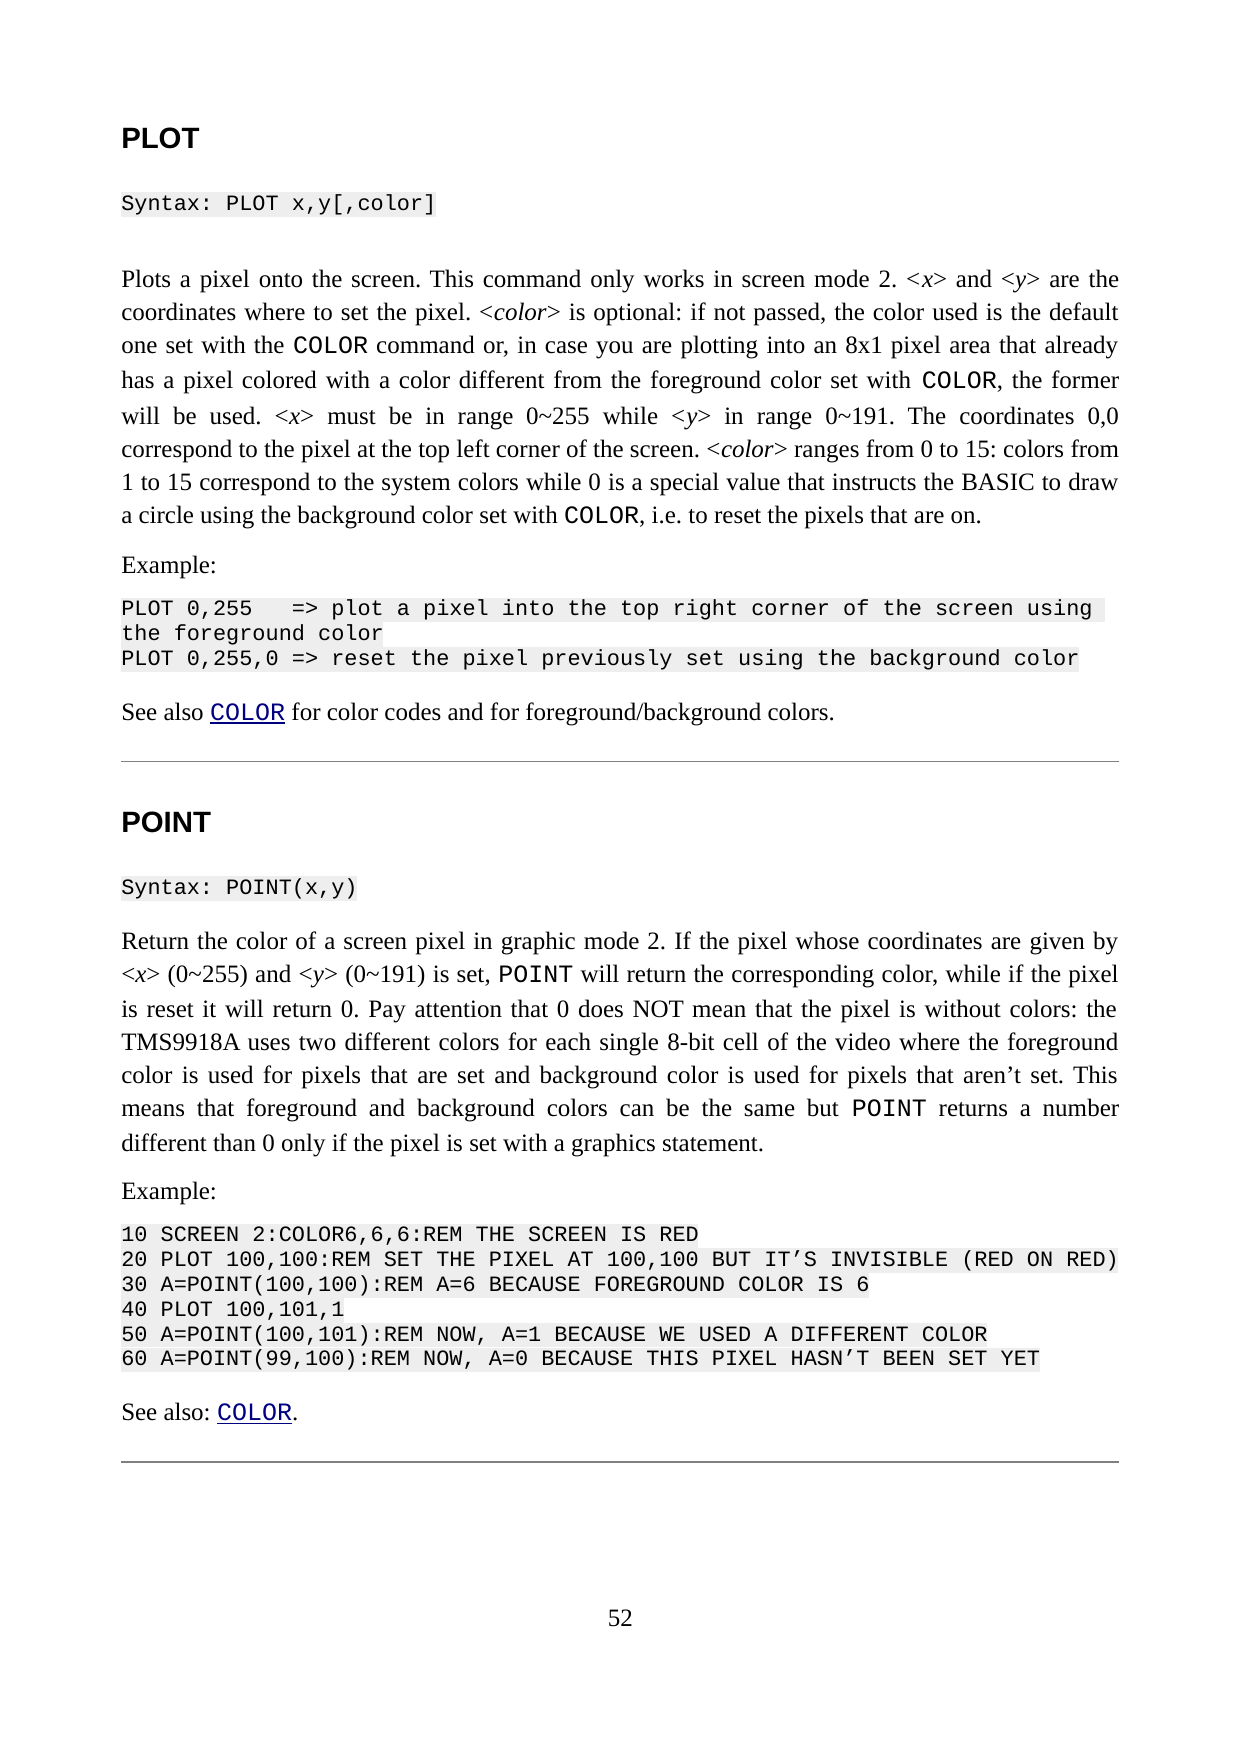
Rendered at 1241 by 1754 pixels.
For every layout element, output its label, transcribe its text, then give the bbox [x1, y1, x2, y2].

text Plots a pixel onto the screen. This command only works in screen mode 2. <x> and <y> are the coordinates where to set the pixel. <color> is optional: if not passed, the color used is the default one set with the COLOR command or, in case you are plotting into an 8x1 pixel area that already has a pixel colored with a color different from the foreground color set with COLOR, the former will be used. <x> must be in range 0~255 while <y> in range 0~191. The coordinates 0,0 correspond to the pixel at the top left corner of the screen. <color> ranges from 0 to 15: colors from 1 to 15 correspond to the system colors while 0 is a special value that instructs the BASIC to draw a circle using the background color set with COLOR, i.e. to reset the pixels that are on. [121, 264, 1119, 531]
text See also COLOR for color codes and for foreground/background colors. [121, 697, 1119, 727]
subtitle PLOT [121, 121, 1119, 155]
text Return the color of a screen pixel in graphic mode 2. If the pixel whose coordinates are given by <x> (0~255) and <y> (0~191) is set, POINT will return the corresponding color, while if the pixel is reset it will return 0. Pay attention that 0 does NOT mean that the pixel is without colors: the TMS9918A uses two different colors for each single 8-bit cell of the video where the foreground color is used for pixels that are set and background color is used for pixels that aren’t set. This means that foreground and background colors can be the same but POINT returns a number different than 0 only if the pixel is set with a graphics statement. [121, 926, 1119, 1157]
text 60 A=POINT(99,100):REM NOW, A=0 BECAUSE THIS PIXEL HASN’T BEEN SET YET [121, 1347, 1119, 1372]
text Example: [121, 1176, 1119, 1205]
text Example: [121, 550, 1119, 578]
subtitle POINT [121, 805, 1119, 839]
text See also: COLOR. [121, 1397, 1119, 1428]
text PLOT 0,255 => plot a pixel into the top right corner of the screen using the foreground color [121, 597, 1119, 647]
text 30 A=POINT(100,100):REM A=6 BECAUSE FOREGROUND COLOR IS 6 [462, 1273, 1119, 1298]
text Syntax: POINT(x,y) [357, 876, 1119, 901]
text Syntax: PLOT x,y[,color] [436, 192, 1119, 217]
text 40 PLOT 100,101,1 [344, 1298, 1119, 1323]
text 10 SCREEN 2:COLOR6,6,6:REM THE SCREEN IS RED [121, 1223, 1119, 1248]
text 50 A=POINT(100,101):REM NOW, A=1 BECAUSE WE USED A DIFFERENT COLOR [987, 1323, 1119, 1347]
